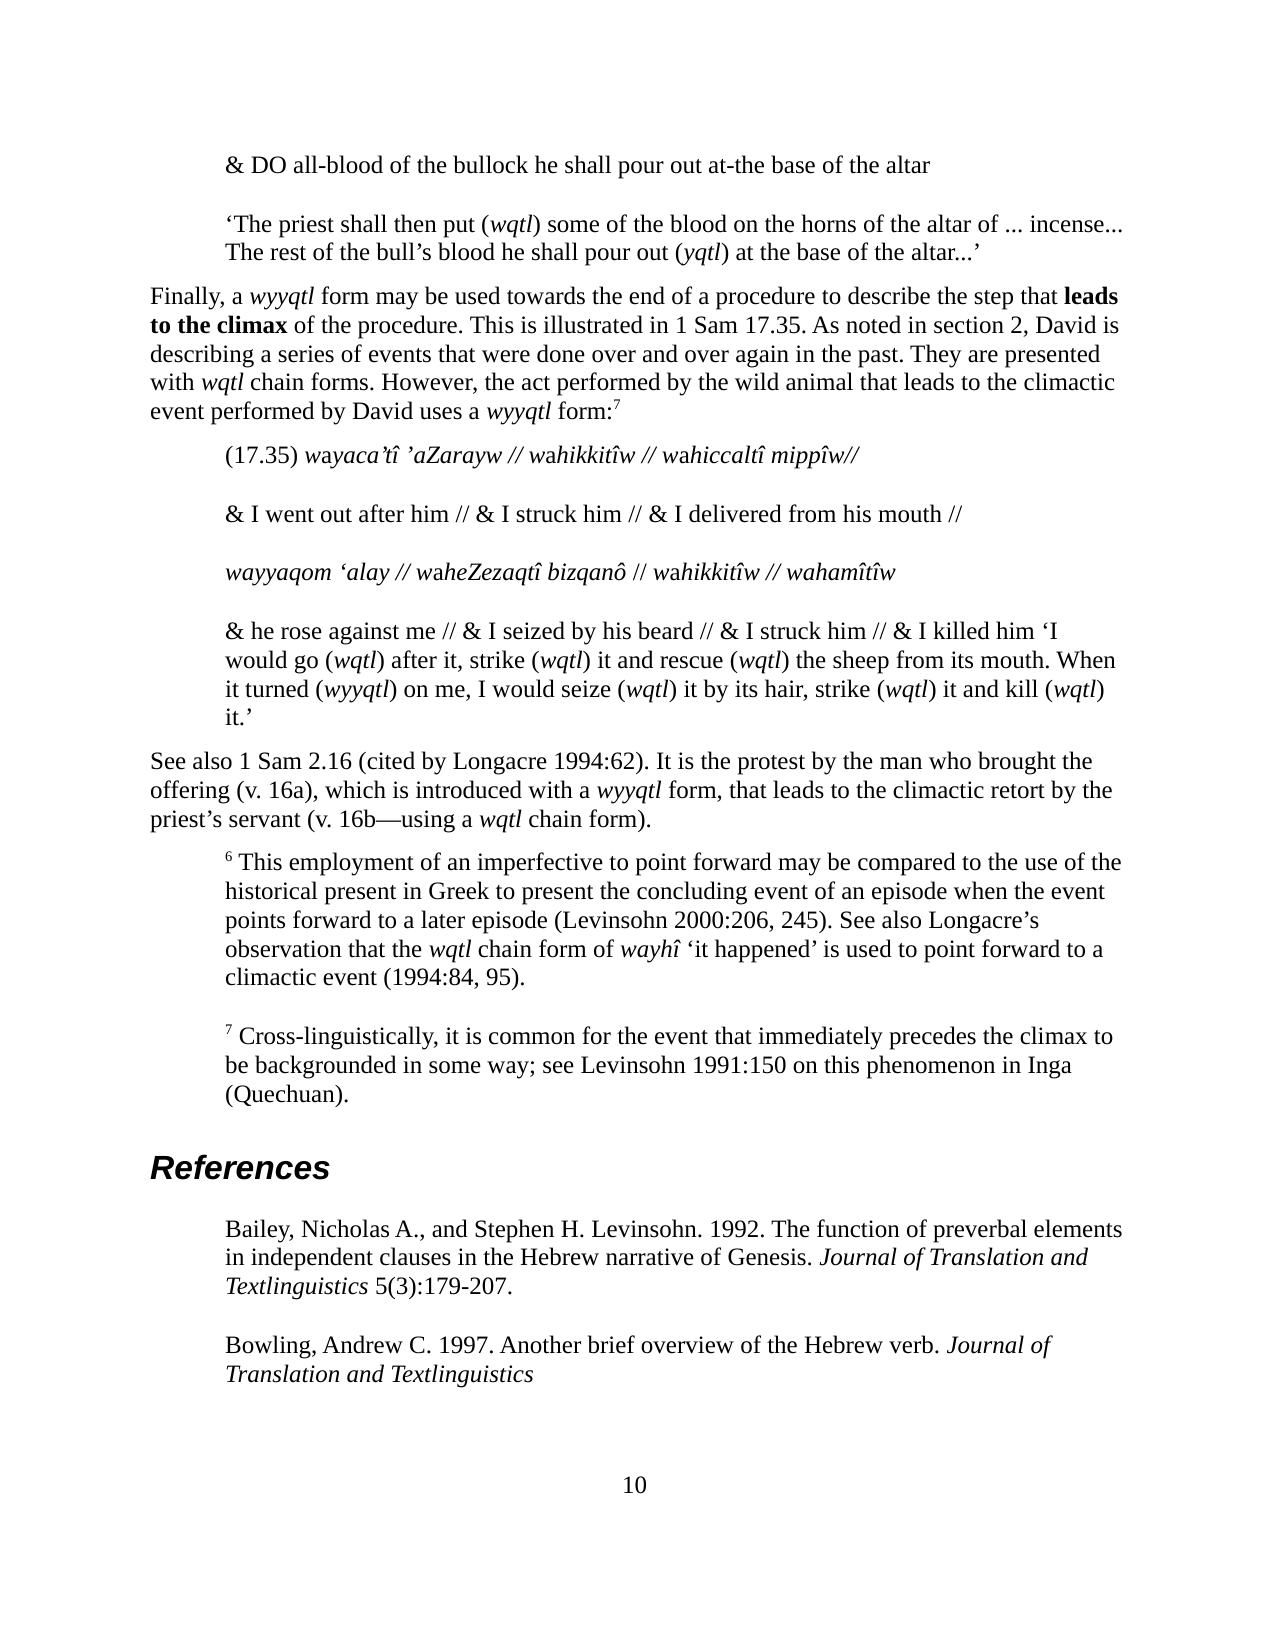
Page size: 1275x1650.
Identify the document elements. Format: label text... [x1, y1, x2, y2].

text & DO all-blood of the bullock he shall pour out at-the base of the altar [225, 150, 1125, 179]
text Bailey, Nicholas A., and Stephen H. Levinsohn. 1992. The function of preverbal elements in independent clauses in the Hebrew narrative of Genesis. Journal of Translation and Textlinguistics 5(3):179-207. [225, 1214, 1125, 1300]
text wayyaqom ‘alay // waheZezaqtî bizqanô // wahikkitîw // wahamîtîw [225, 557, 1125, 586]
text & I went out after him // & I struck him // & I delivered from his mouth // [225, 499, 1125, 527]
subtitle References [150, 1147, 1125, 1186]
text ‘The priest shall then put (wqtl) some of the blood on the horns of the altar of ... incense... The rest of the bull’s blood he shall pour out (yqtl) at the base of the altar...’ [225, 209, 1125, 266]
text Finally, a wyyqtl form may be used towards the end of a procedure to describe the step that leads to the climax of the procedure. This is illustrated in 1 Sam 17.35. As noted in section 2, David is describing a series of events that were done over and over again in the past. They are presented with wqtl chain forms. However, the act performed by the wild animal that leads to the climactic event performed by David uses a wyyqtl form:7 [150, 281, 1125, 425]
text 6 This employment of an imperfective to point forward may be compared to the use of the historical present in Greek to present the concluding event of an episode when the event points forward to a later episode (Levinsohn 2000:206, 245). See also Longacre’s observation that the wqtl chain form of wayhî ‘it happened’ is used to point forward to a climactic event (1994:84, 95). [225, 847, 1125, 991]
text See also 1 Sam 2.16 (cited by Longacre 1994:62). It is the protest by the man who brought the offering (v. 16a), which is introduced with a wyyqtl form, that leads to the climactic retort by the priest’s servant (v. 16b—using a wqtl chain form). [150, 746, 1125, 832]
text (17.35) wayaca’tî ’aZarayw // wahikkitîw // wahiccaltî mippîw// [225, 440, 1125, 469]
text Bowling, Andrew C. 1997. Another brief overview of the Hebrew verb. Journal of Translation and Textlinguistics [225, 1330, 1125, 1387]
text & he rose against me // & I seized by his beard // & I struck him // & I killed him ‘I would go (wqtl) after it, strike (wqtl) it and rescue (wqtl) the sheep from its mouth. When it turned (wyyqtl) on me, I would seize (wqtl) it by its hair, strike (wqtl) it and kill (wqtl) it.’ [225, 616, 1125, 731]
text 7 Cross-linguistically, it is common for the event that immediately precedes the climax to be backgrounded in some way; see Levinsohn 1991:150 on this phenomenon in Inga (Quechuan). [225, 1021, 1125, 1107]
